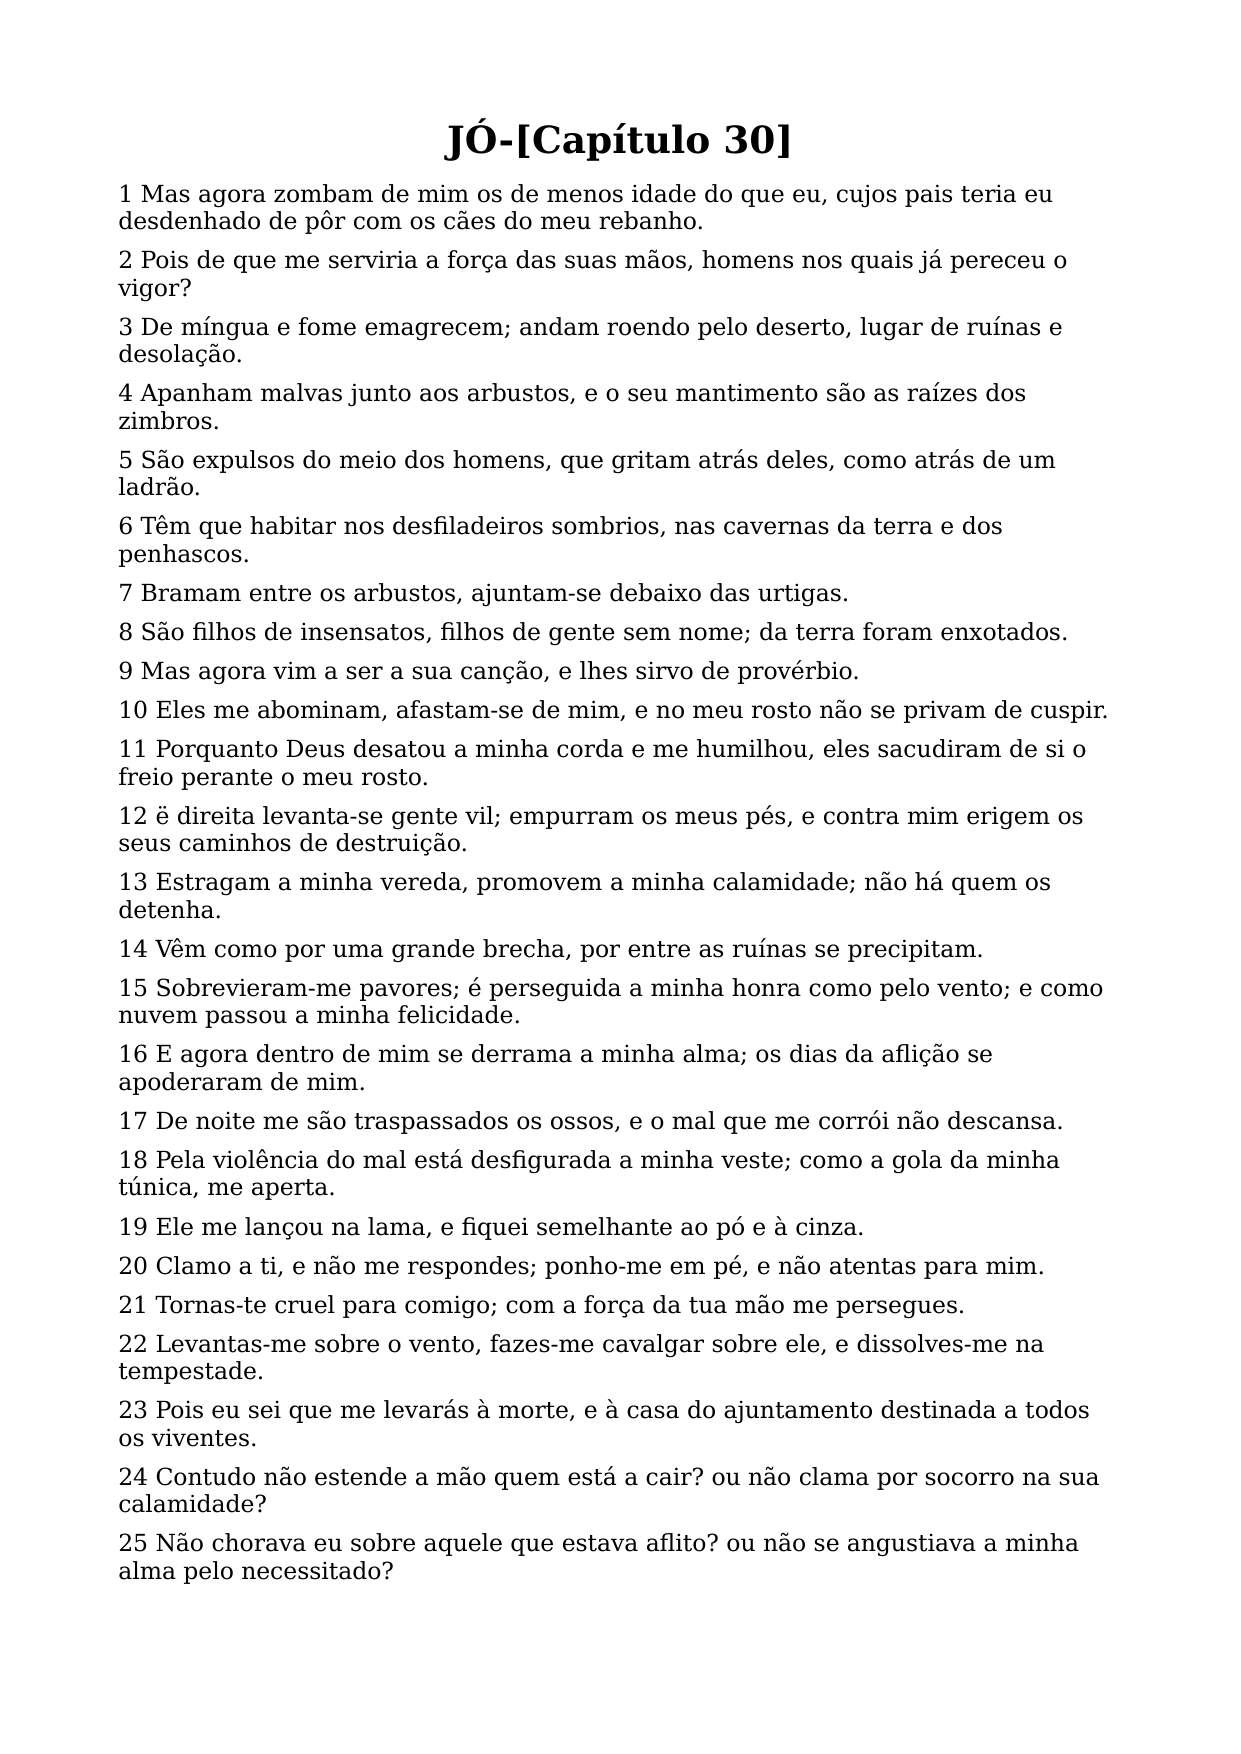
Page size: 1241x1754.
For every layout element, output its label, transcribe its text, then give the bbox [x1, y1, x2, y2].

text 21 Tornas-te cruel para comigo; com a força da tua mão me persegues. [118, 1291, 1122, 1319]
text 11 Porquanto Deus desatou a minha corda e me humilhou, eles sacudiram de si o freio perante o meu rosto. [118, 736, 1122, 791]
text 15 Sobrevieram-me pavores; é perseguida a minha honra como pelo vento; e como nuvem passou a minha felicidade. [118, 974, 1122, 1029]
text 23 Pois eu sei que me levarás à morte, e à casa do ajuntamento destinada a todos os viventes. [118, 1397, 1122, 1452]
text 14 Vêm como por uma grande brecha, por entre as ruínas se precipitam. [118, 935, 1122, 963]
text 5 São expulsos do meio dos homens, que gritam atrás deles, como atrás de um ladrão. [118, 446, 1122, 501]
text 7 Bramam entre os arbustos, ajuntam-se debaixo das urtigas. [118, 579, 1122, 607]
text 2 Pois de que me serviria a força das suas mãos, homens nos quais já pereceu o vigor? [118, 247, 1122, 302]
text 3 De míngua e fome emagrecem; andam roendo pelo deserto, lugar de ruínas e desolação. [118, 313, 1122, 368]
text 4 Apanham malvas junto aos arbustos, e o seu mantimento são as raízes dos zimbros. [118, 380, 1122, 434]
text 16 E agora dentro de mim se derrama a minha alma; os dias da aflição se apoderaram de mim. [118, 1041, 1122, 1096]
text 17 De noite me são traspassados os ossos, e o mal que me corrói não descansa. [118, 1107, 1122, 1135]
text 18 Pela violência do mal está desfigurada a minha veste; como a gola da minha túnica, me aperta. [118, 1147, 1122, 1201]
text 25 Não chorava eu sobre aquele que estava aflito? ou não se angustiava a minha alma pelo necessitado? [118, 1530, 1122, 1584]
text 22 Levantas-me sobre o vento, fazes-me cavalgar sobre ele, e dissolves-me na tempestade. [118, 1331, 1122, 1385]
subtitle JÓ-[Capítulo 30] [118, 118, 1122, 162]
text 9 Mas agora vim a ser a sua canção, e lhes sirvo de provérbio. [118, 658, 1122, 685]
text 6 Têm que habitar nos desfiladeiros sombrios, nas cavernas da terra e dos penhascos. [118, 513, 1122, 567]
text 13 Estragam a minha vereda, promovem a minha calamidade; não há quem os detenha. [118, 869, 1122, 923]
text 20 Clamo a ti, e não me respondes; ponho-me em pé, e não atentas para mim. [118, 1252, 1122, 1279]
text 19 Ele me lançou na lama, e fiquei semelhante ao pó e à cinza. [118, 1213, 1122, 1240]
text 10 Eles me abominam, afastam-se de mim, e no meu rosto não se privam de cuspir. [118, 697, 1122, 724]
text 8 São filhos de insensatos, filhos de gente sem nome; da terra foram enxotados. [118, 618, 1122, 646]
text 12 ë direita levanta-se gente vil; empurram os meus pés, e contra mim erigem os seus caminhos de destruição. [118, 802, 1122, 857]
text 24 Contudo não estende a mão quem está a cair? ou não clama por socorro na sua calamidade? [118, 1463, 1122, 1518]
text 1 Mas agora zombam de mim os de menos idade do que eu, cujos pais teria eu desdenhado de pôr com os cães do meu rebanho. [118, 181, 1122, 235]
